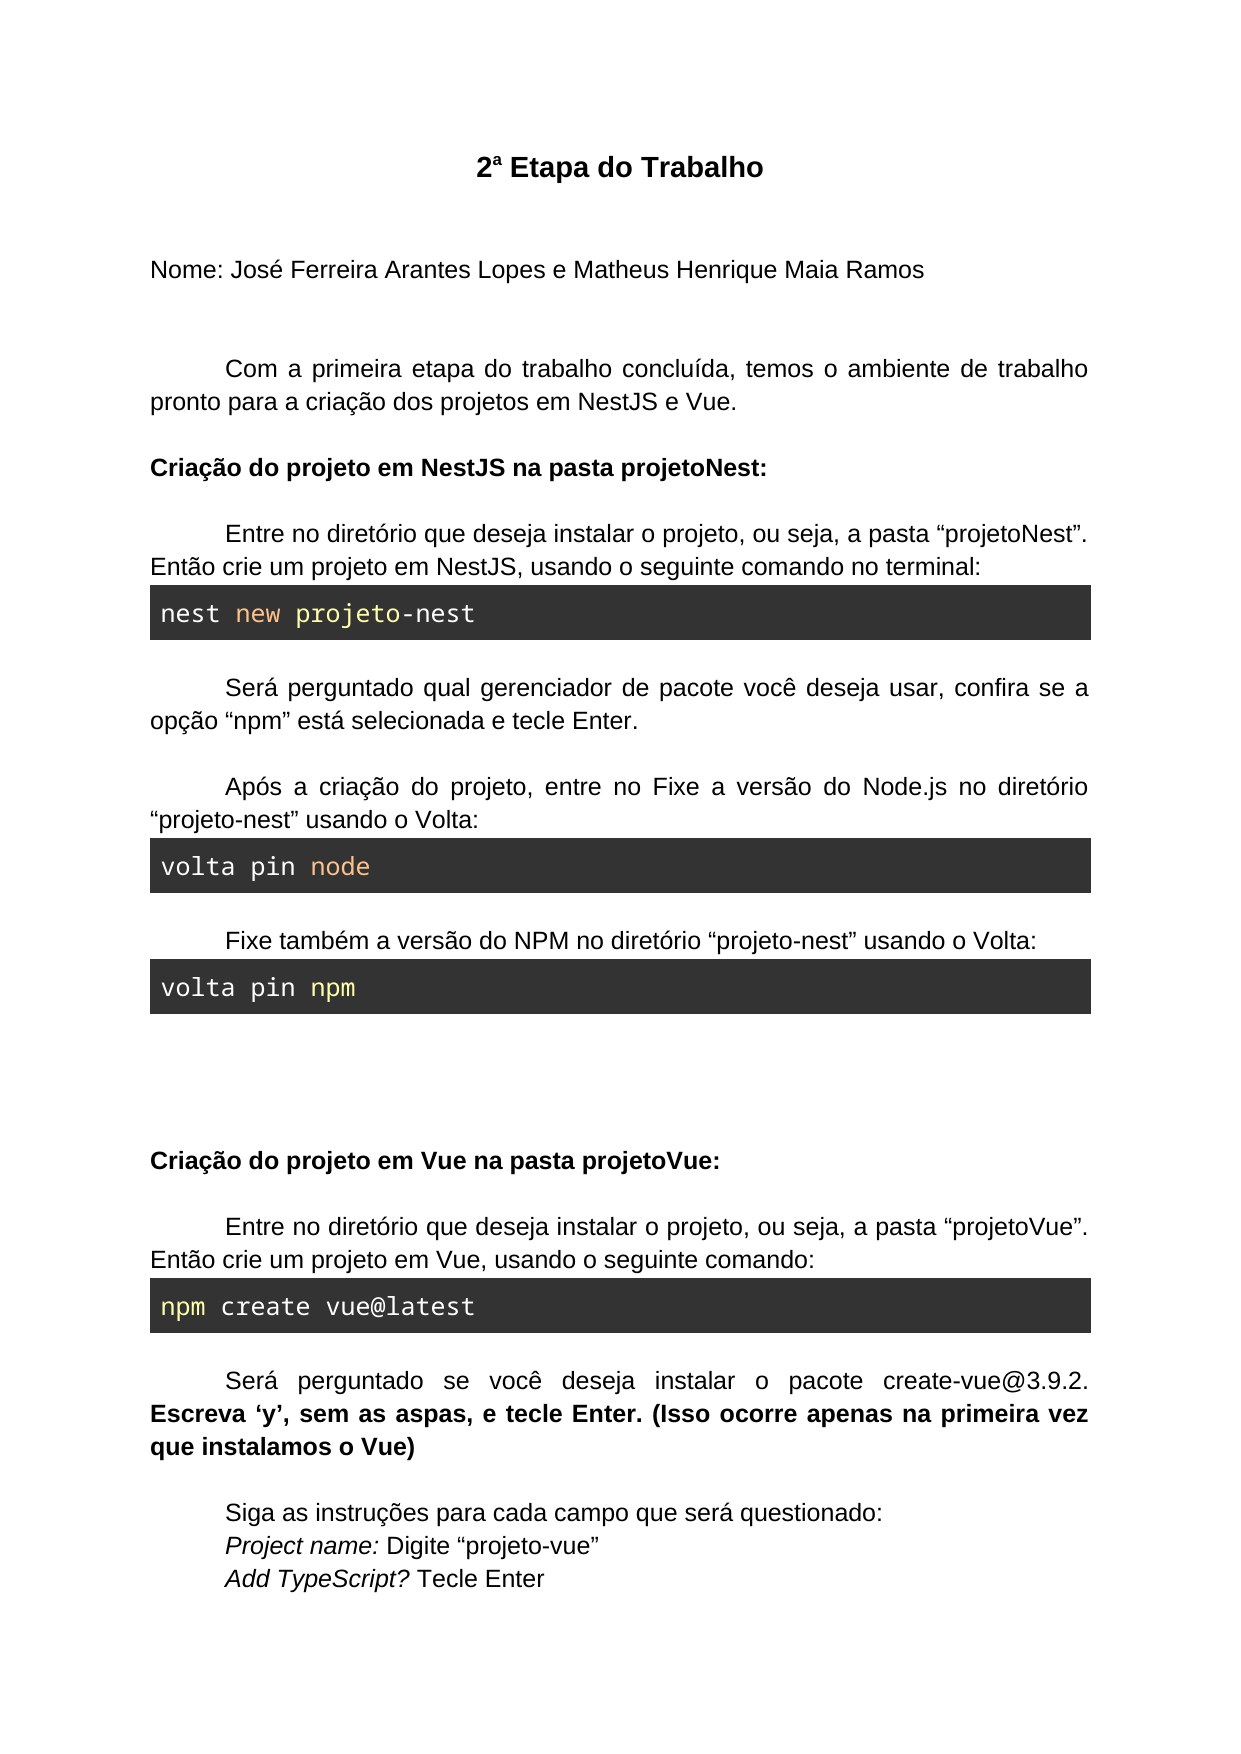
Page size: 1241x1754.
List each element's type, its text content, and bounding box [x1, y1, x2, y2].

table_header volta pin npm [150, 959, 1091, 1014]
text Entre no diretório que deseja instalar o projeto, ou seja, a pasta “projetoNest”. Então crie um projeto em NestJS, usando o seguinte comando no terminal: [150, 519, 1090, 581]
text Será perguntado se você deseja instalar o pacote create-vue@3.9.2. Escreva ‘y’, sem as aspas, e tecle Enter. (Isso ocorre apenas na primeira vez que instalamos o Vue) [150, 1366, 1090, 1461]
text 2a Etapa do Trabalho [150, 150, 1090, 183]
table_header volta pin node [150, 838, 1091, 893]
text Nome: José Ferreira Arantes Lopes e Matheus Henrique Maia Ramos [150, 254, 1090, 283]
text Project name: Digite “projeto-vue” [225, 1531, 1090, 1559]
table_header nest new projeto-nest [150, 585, 1091, 640]
text Entre no diretório que deseja instalar o projeto, ou seja, a pasta “projetoVue”. Então crie um projeto em Vue, usando o seguinte comando: [150, 1212, 1090, 1273]
text Criação do projeto em Vue na pasta projetoVue: [150, 1146, 1090, 1174]
text Criação do projeto em NestJS na pasta projetoNest: [150, 453, 1090, 481]
text Siga as instruções para cada campo que será questionado: [150, 1498, 1090, 1527]
table_header npm create vue@latest [150, 1278, 1091, 1333]
text Add TypeScript? Tecle Enter [225, 1564, 1090, 1593]
text Será perguntado qual gerenciador de pacote você deseja usar, confira se a opção “npm” está selecionada e tecle Enter. [150, 673, 1090, 734]
text Com a primeira etapa do trabalho concluída, temos o ambiente de trabalho pronto para a criação dos projetos em NestJS e Vue. [150, 354, 1090, 415]
text Após a criação do projeto, entre no Fixe a versão do Node.js no diretório “projeto-nest” usando o Volta: [150, 772, 1090, 833]
text Fixe também a versão do NPM no diretório “projeto-nest” usando o Volta: [150, 926, 1090, 954]
